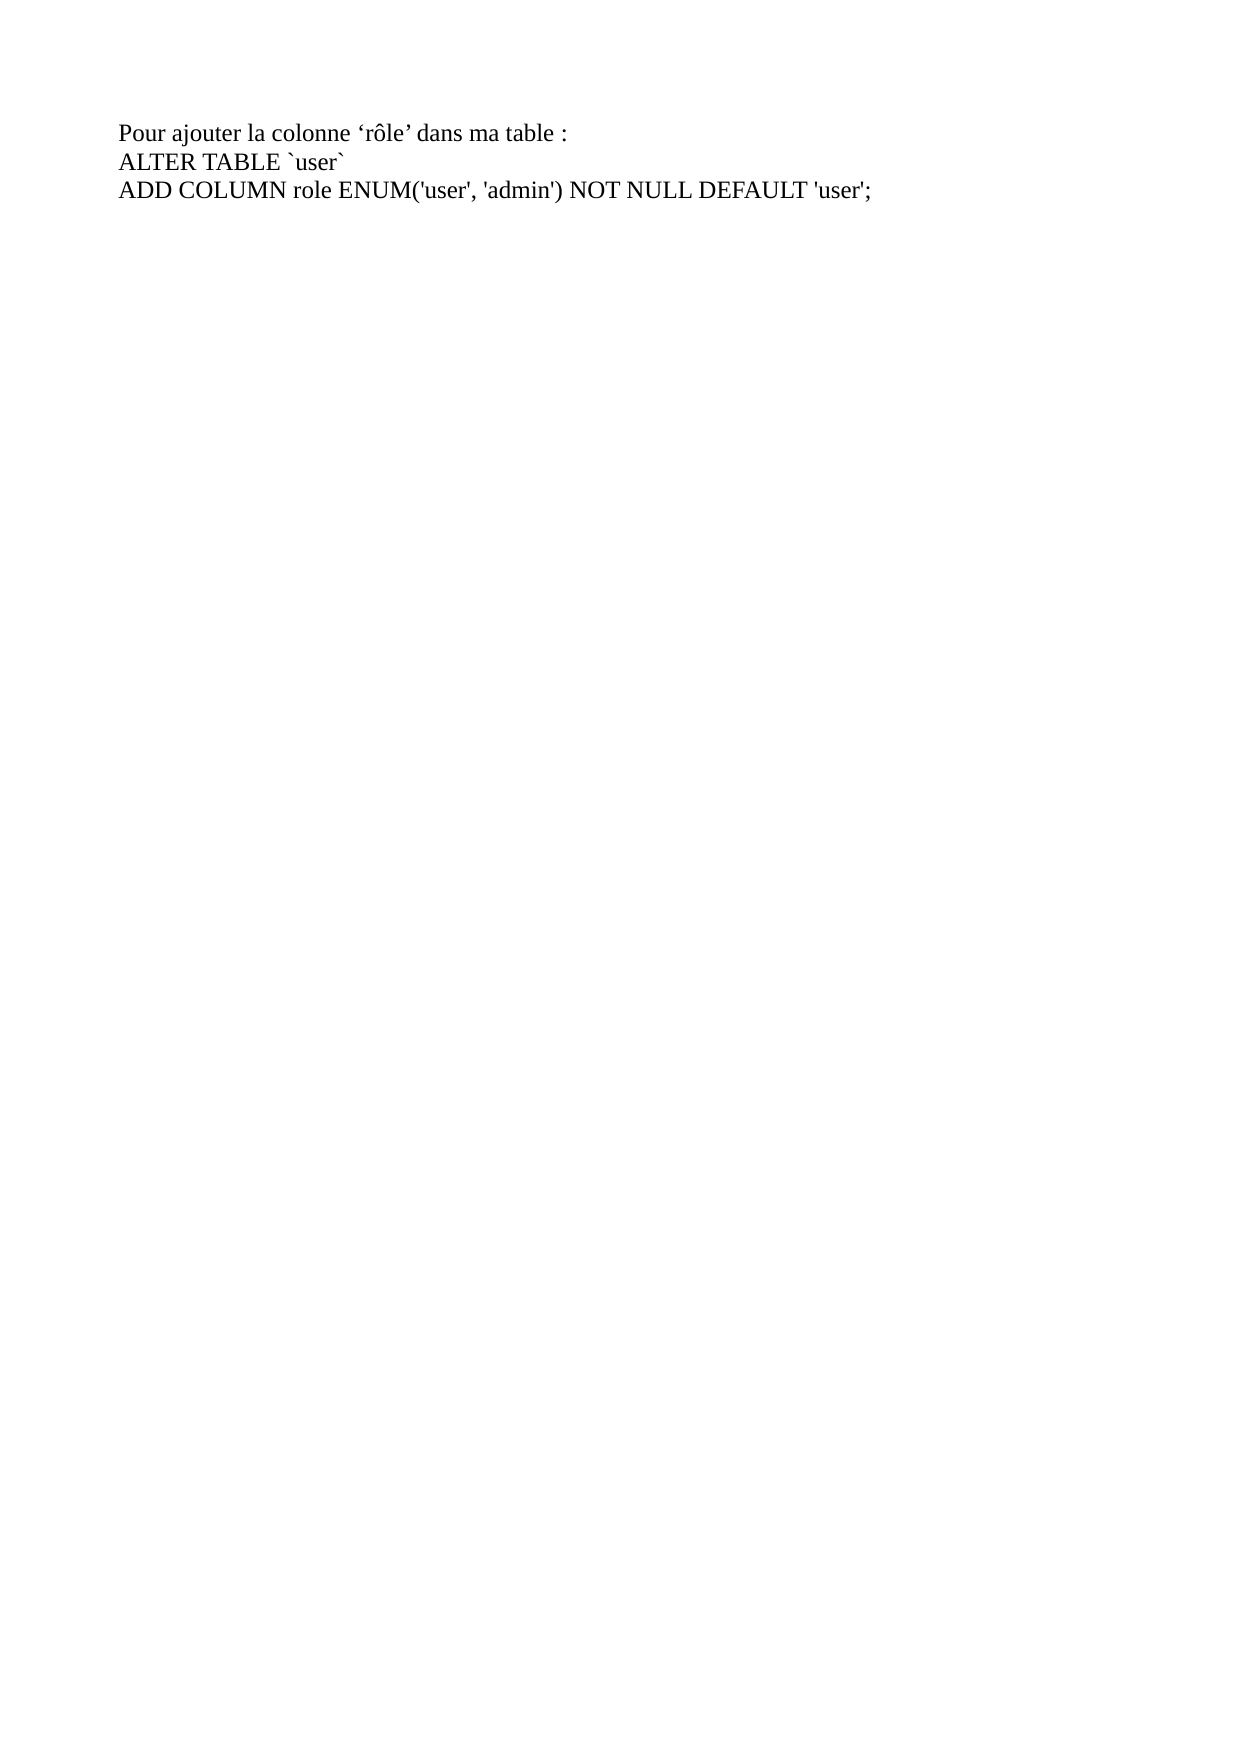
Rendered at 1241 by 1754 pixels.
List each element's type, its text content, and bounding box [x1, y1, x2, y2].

text ADD COLUMN role ENUM('user', 'admin') NOT NULL DEFAULT 'user'; [118, 176, 1122, 204]
text Pour ajouter la colonne ‘rôle’ dans ma table : [118, 118, 1122, 147]
text ALTER TABLE `user` [118, 147, 1122, 176]
